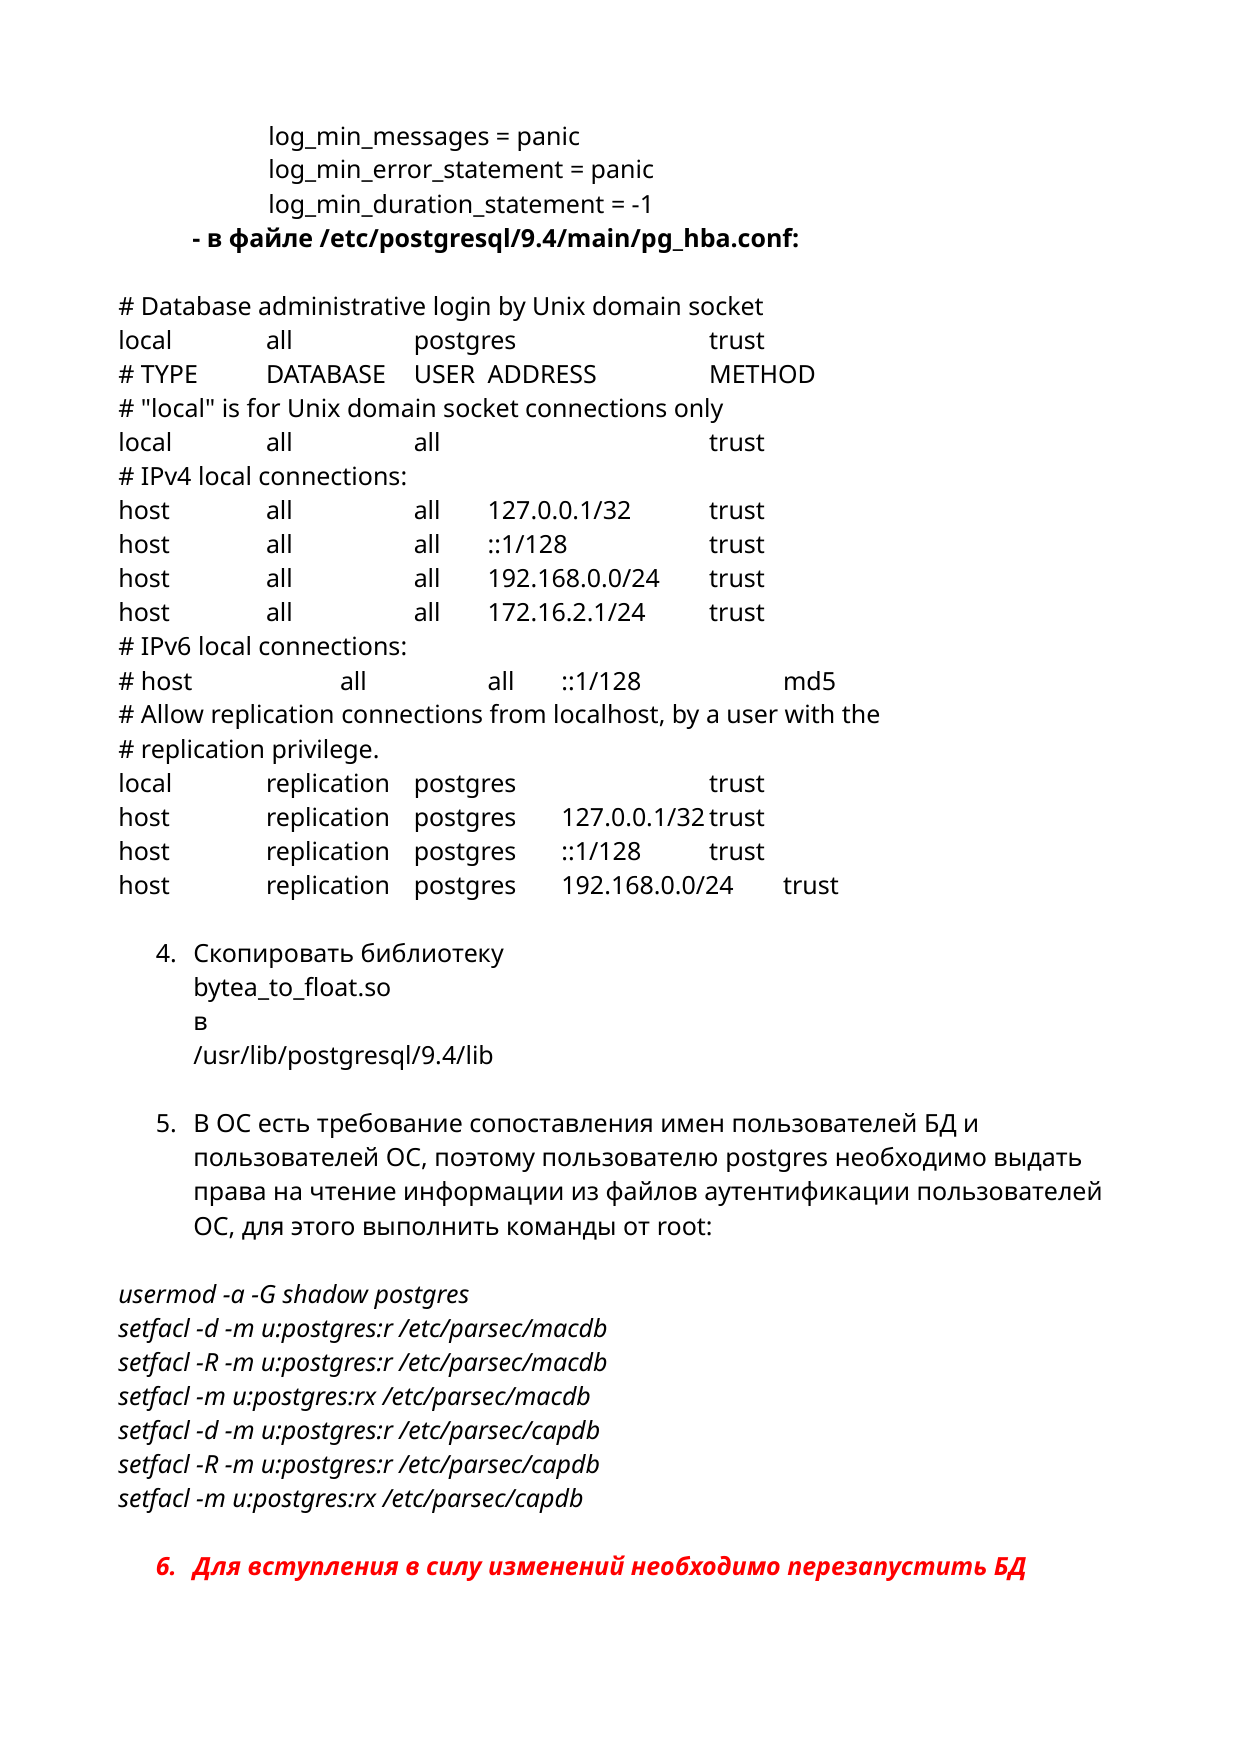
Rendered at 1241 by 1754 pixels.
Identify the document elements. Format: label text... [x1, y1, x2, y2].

list # replication privilege. [118, 731, 1122, 765]
list local replication postgres trust [118, 765, 1122, 799]
list local all postgres trust [118, 322, 1122, 357]
list host replication postgres ::1/128 trust [118, 833, 1122, 867]
list setfacl -d -m u:postgres:r /etc/parsec/macdb [118, 1310, 1122, 1344]
list # IPv4 local connections: [118, 459, 1122, 493]
list # "local" is for Unix domain socket connections only [118, 391, 1122, 425]
list host all all ::1/128 trust [118, 527, 1122, 561]
list log_min_error_statement = panic [231, 152, 1122, 186]
list host all all 172.16.2.1/24 trust [118, 595, 1122, 629]
list /usr/lib/postgresql/9.4/lib [156, 1038, 1122, 1072]
list # host all all ::1/128 md5 [118, 663, 1122, 697]
list setfacl -d -m u:postgres:r /etc/parsec/capdb [118, 1412, 1122, 1447]
list bytea_to_float.so [156, 970, 1122, 1004]
list host replication postgres 127.0.0.1/32 trust [118, 799, 1122, 833]
list # Allow replication connections from localhost, by a user with the [118, 697, 1122, 731]
list - в файле /etc/postgresql/9.4/main/pg_hba.conf: [118, 220, 1122, 254]
list Скопировать библиотеку [156, 936, 1122, 970]
list в [156, 1004, 1122, 1038]
list local all all trust [118, 425, 1122, 459]
list log_min_messages = panic [231, 118, 1122, 152]
list setfacl -m u:postgres:rx /etc/parsec/macdb [118, 1378, 1122, 1412]
list log_min_duration_statement = -1 [231, 186, 1122, 220]
list host all all 127.0.0.1/32 trust [118, 493, 1122, 527]
list # Database administrative login by Unix domain socket [118, 288, 1122, 322]
list # IPv6 local connections: [118, 629, 1122, 663]
list Для вступления в силу изменений необходимо перезапустить БД [156, 1549, 1122, 1583]
list # TYPE DATABASE USER ADDRESS METHOD [118, 357, 1122, 391]
list setfacl -R -m u:postgres:r /etc/parsec/capdb [118, 1447, 1122, 1481]
list setfacl -m u:postgres:rx /etc/parsec/capdb [118, 1481, 1122, 1515]
list host replication postgres 192.168.0.0/24 trust [118, 867, 1122, 902]
list usermod -a -G shadow postgres [118, 1276, 1122, 1310]
list setfacl -R -m u:postgres:r /etc/parsec/macdb [118, 1344, 1122, 1378]
list host all all 192.168.0.0/24 trust [118, 561, 1122, 595]
list В ОС есть требование сопоставления имен пользователей БД и пользователей ОС, поэтому пользователю postgres необходимо выдать права на чтение информации из файлов аутентификации пользователей ОС, для этого выполнить команды от root: [156, 1106, 1122, 1242]
